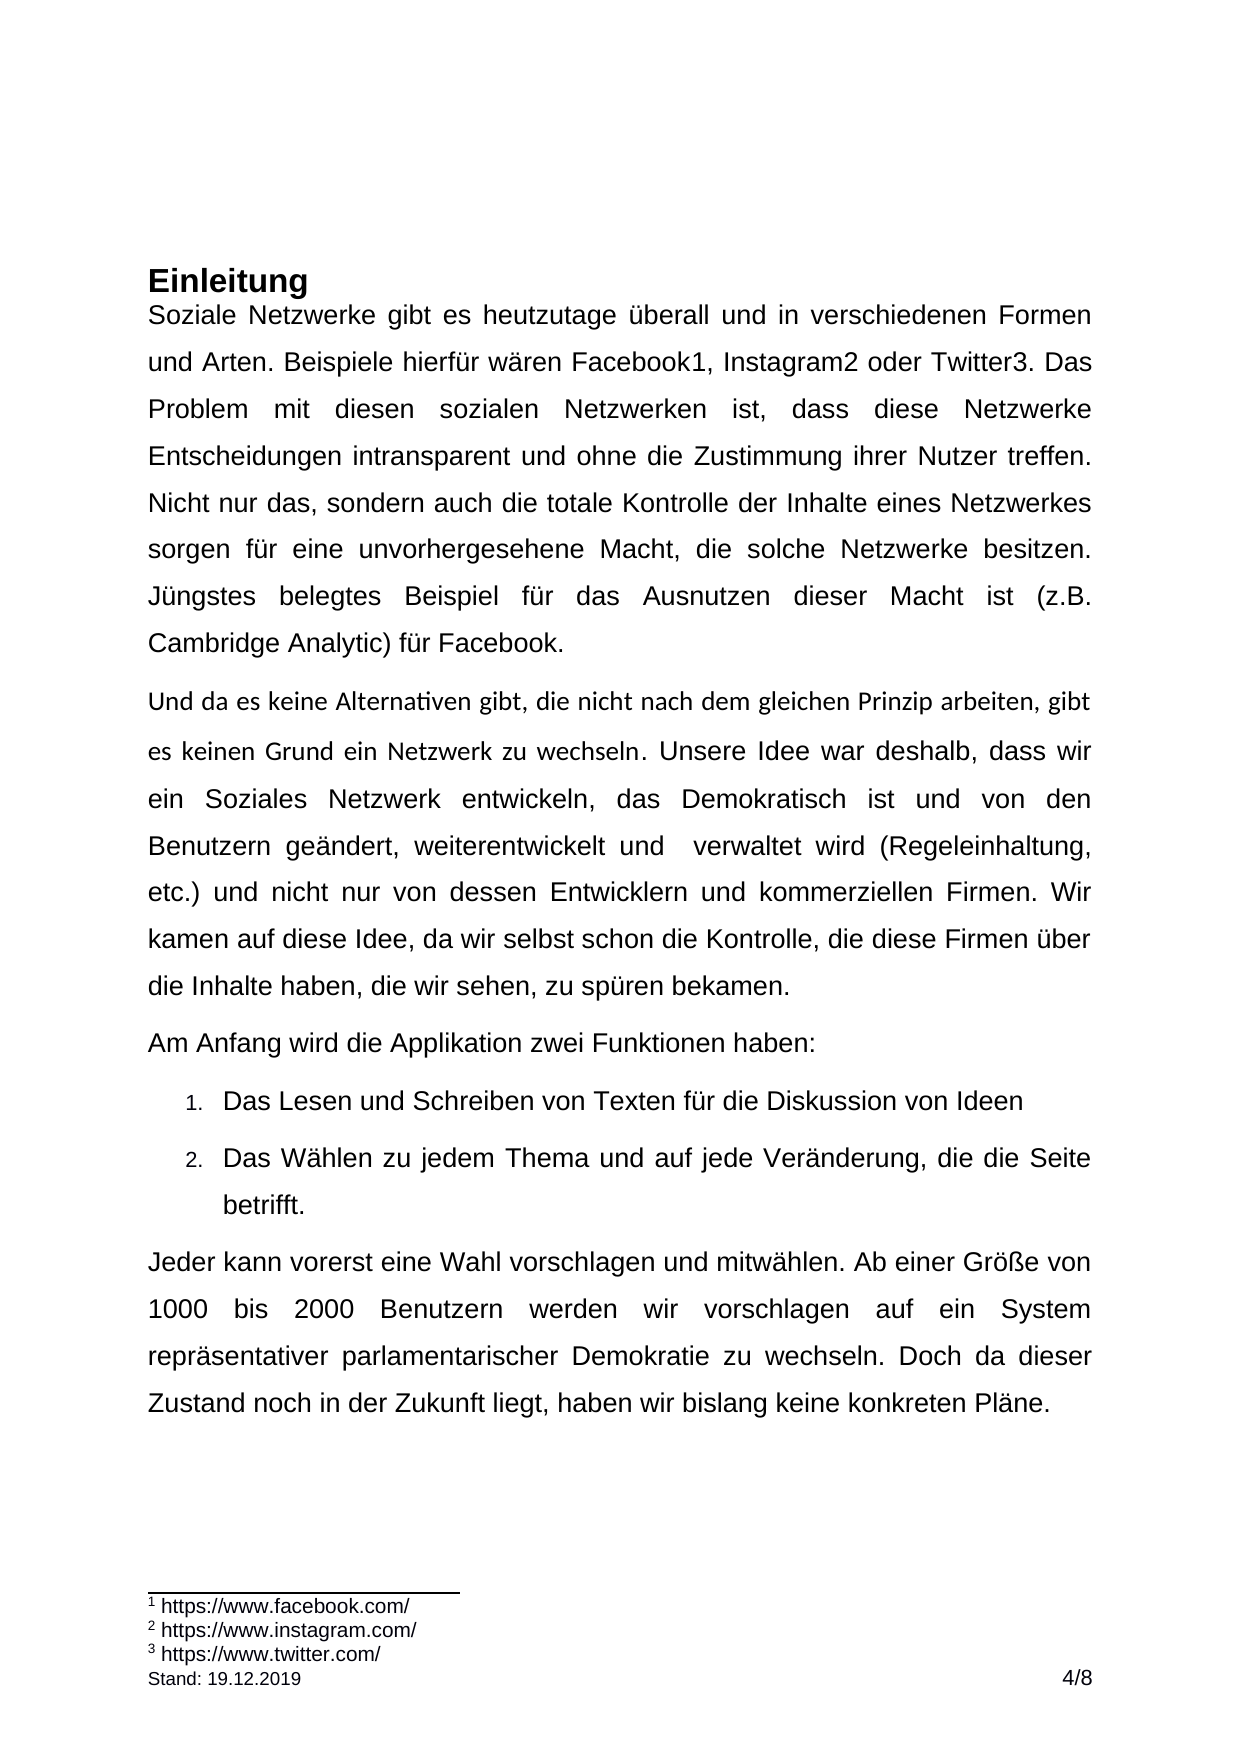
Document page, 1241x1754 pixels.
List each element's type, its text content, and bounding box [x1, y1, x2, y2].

text Am Anfang wird die Applikation zwei Funktionen haben: [148, 1027, 1092, 1059]
text Und da es keine Alternativen gibt, die nicht nach dem gleichen Prinzip arbeiten, gibt es keinen Grund ein Netzwerk zu wechseln. Unsere Idee war deshalb, dass wir ein Soziales Netzwerk entwickeln, das Demokratisch ist und von den Benutzern geändert, weiterentwickelt und verwaltet wird (Regeleinhaltung, etc.) und nicht nur von dessen Entwicklern und kommerziellen Firmen. Wir kamen auf diese Idee, da wir selbst schon die Kontrolle, die diese Firmen über die Inhalte haben, die wir sehen, zu spüren bekamen. [148, 684, 1092, 1001]
list Das Lesen und Schreiben von Texten für die Diskussion von Ideen [185, 1085, 1092, 1116]
subtitle Einleitung [148, 261, 1092, 299]
text Soziale Netzwerke gibt es heutzutage überall und in verschiedenen Formen und Arten. Beispiele hierfür wären Facebook, Instagram oder Twitter. Das Problem mit diesen sozialen Netzwerken ist, dass diese Netzwerke Entscheidungen intransparent und ohne die Zustimmung ihrer Nutzer treffen. Nicht nur das, sondern auch die totale Kontrolle der Inhalte eines Netzwerkes sorgen für eine unvorhergesehene Macht, die solche Netzwerke besitzen. Jüngstes belegtes Beispiel für das Ausnutzen dieser Macht ist (z.B. Cambridge Analytic) für Facebook. [148, 299, 1092, 658]
text https://www.twitter.com/ [148, 1641, 1092, 1665]
text https://www.facebook.com/ [148, 1593, 1092, 1617]
text Jeder kann vorerst eine Wahl vorschlagen und mitwählen. Ab einer Größe von 1000 bis 2000 Benutzern werden wir vorschlagen auf ein System repräsentativer parlamentarischer Demokratie zu wechseln. Doch da dieser Zustand noch in der Zukunft liegt, haben wir bislang keine konkreten Pläne. [148, 1246, 1092, 1418]
list Das Wählen zu jedem Thema und auf jede Veränderung, die die Seite betrifft. [185, 1142, 1092, 1220]
text https://www.instagram.com/ [148, 1617, 1092, 1641]
